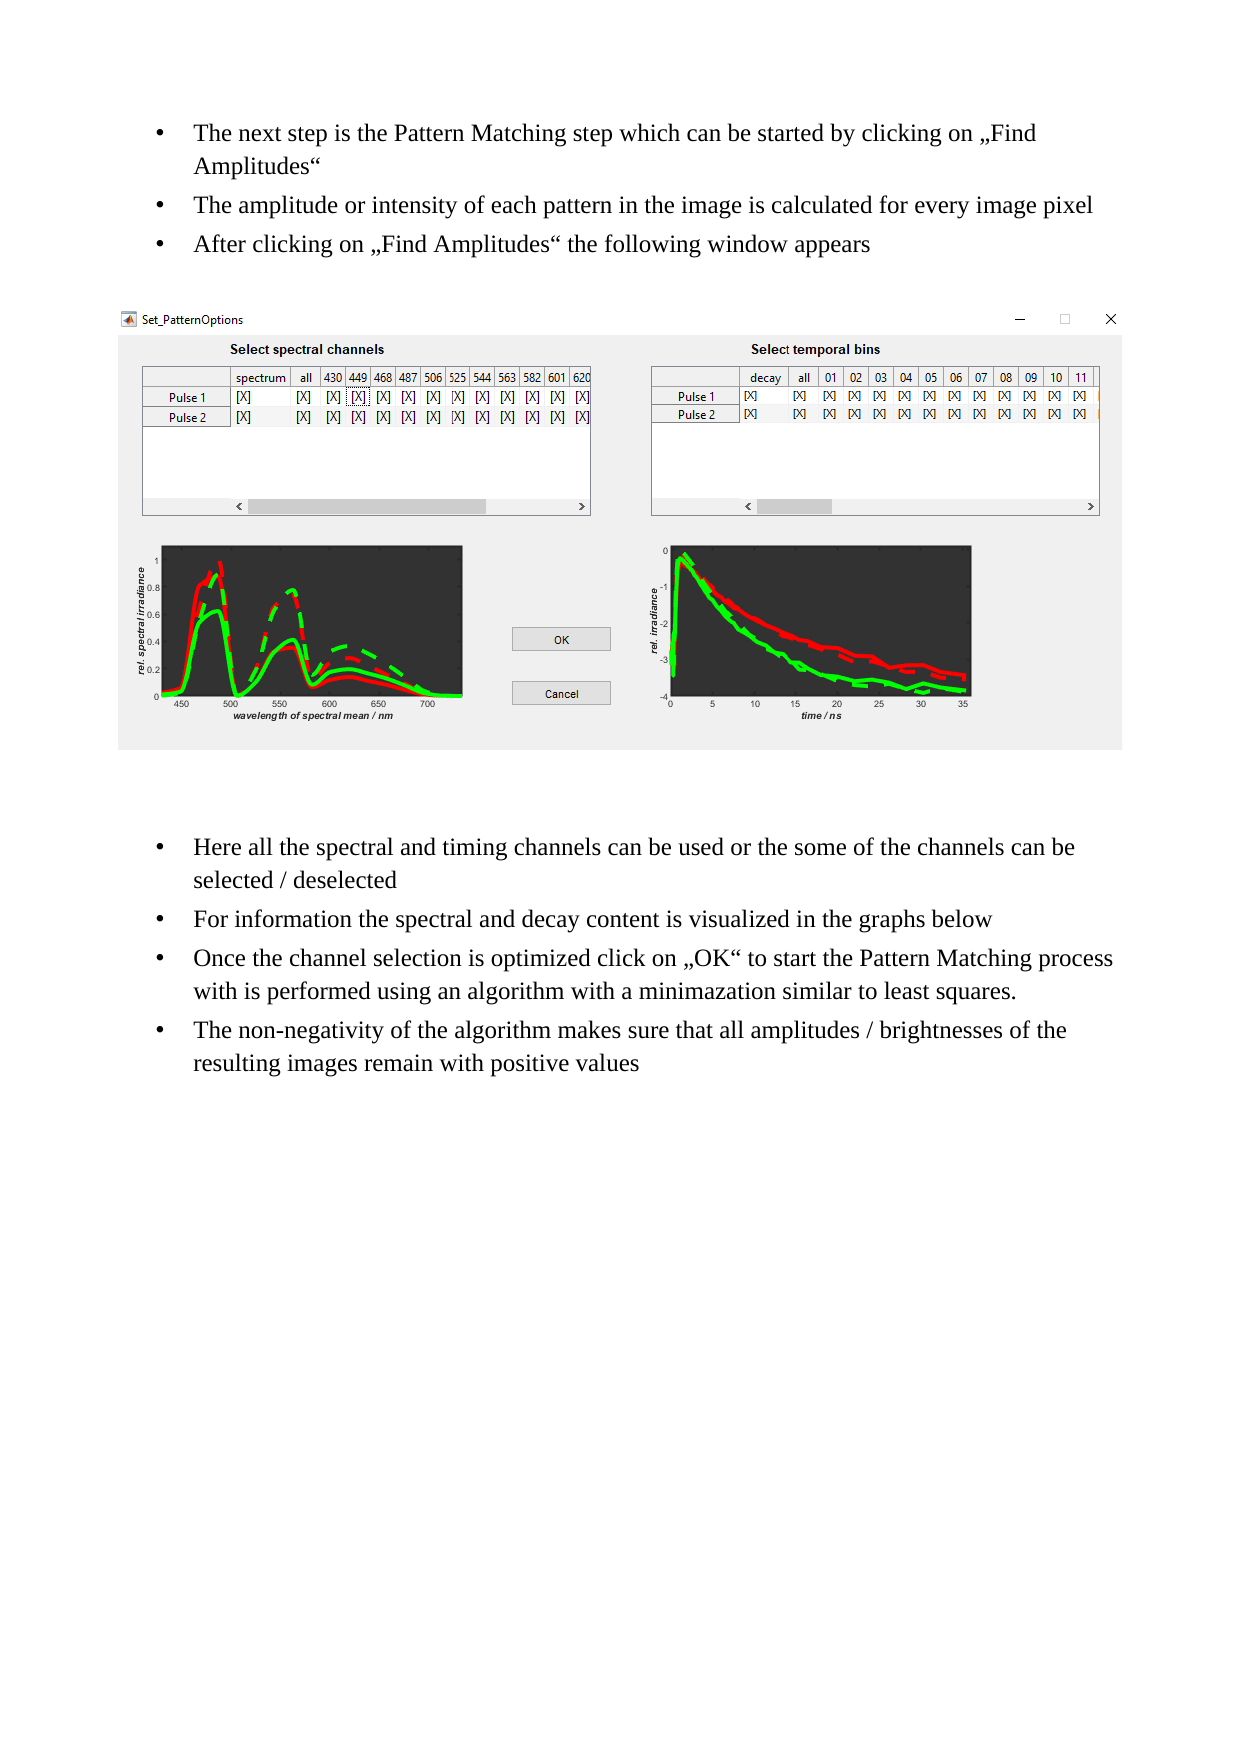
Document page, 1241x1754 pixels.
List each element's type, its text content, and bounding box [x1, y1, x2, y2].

picture [118, 307, 1123, 750]
list For information the spectral and decay content is visualized in the graphs below [156, 904, 1122, 933]
list After clicking on „Find Amplitudes“ the following window appears [156, 229, 1122, 258]
list The non-negativity of the algorithm makes sure that all amplitudes / brightnesses of the resulting images remain with positive values [156, 1015, 1122, 1077]
list The next step is the Pattern Matching step which can be started by clicking on „Find Amplitudes“ [156, 118, 1122, 180]
list Here all the spectral and timing channels can be used or the some of the channels can be selected / deselected [156, 832, 1122, 894]
list The amplitude or intensity of each pattern in the image is calculated for every image pixel [156, 190, 1122, 219]
list Once the channel selection is optimized click on „OK“ to start the Pattern Matching process with is performed using an algorithm with a minimazation similar to least squares. [156, 943, 1122, 1005]
